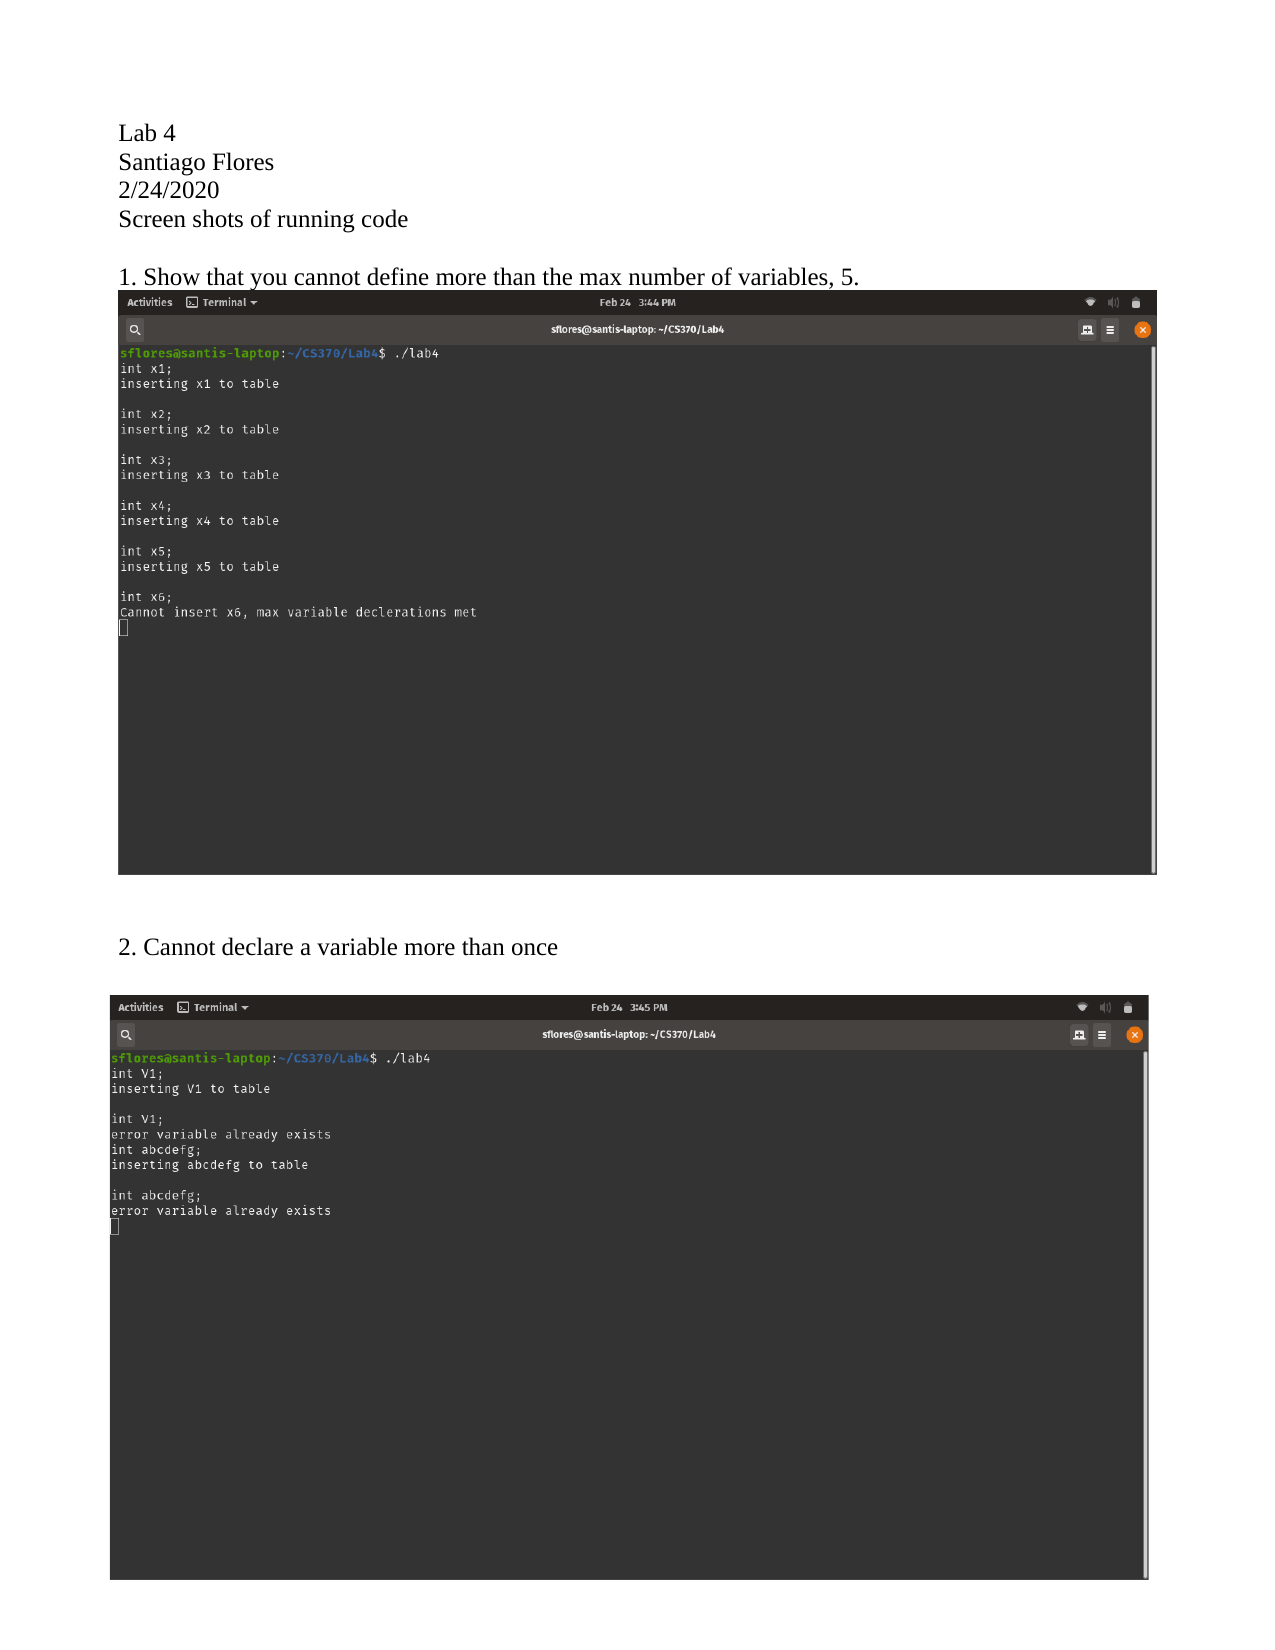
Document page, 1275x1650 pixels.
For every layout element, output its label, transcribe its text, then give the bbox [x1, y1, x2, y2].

text 2/24/2020 [118, 176, 1157, 204]
text Lab 4 [118, 118, 1157, 147]
text 1. Show that you cannot define more than the max number of variables, 5. [118, 262, 1157, 290]
text 2. Cannot declare a variable more than once [118, 932, 1157, 961]
picture [118, 290, 1157, 875]
text Santiago Flores [118, 147, 1157, 176]
text Screen shots of running code [118, 204, 1157, 233]
picture [109, 995, 1149, 1580]
